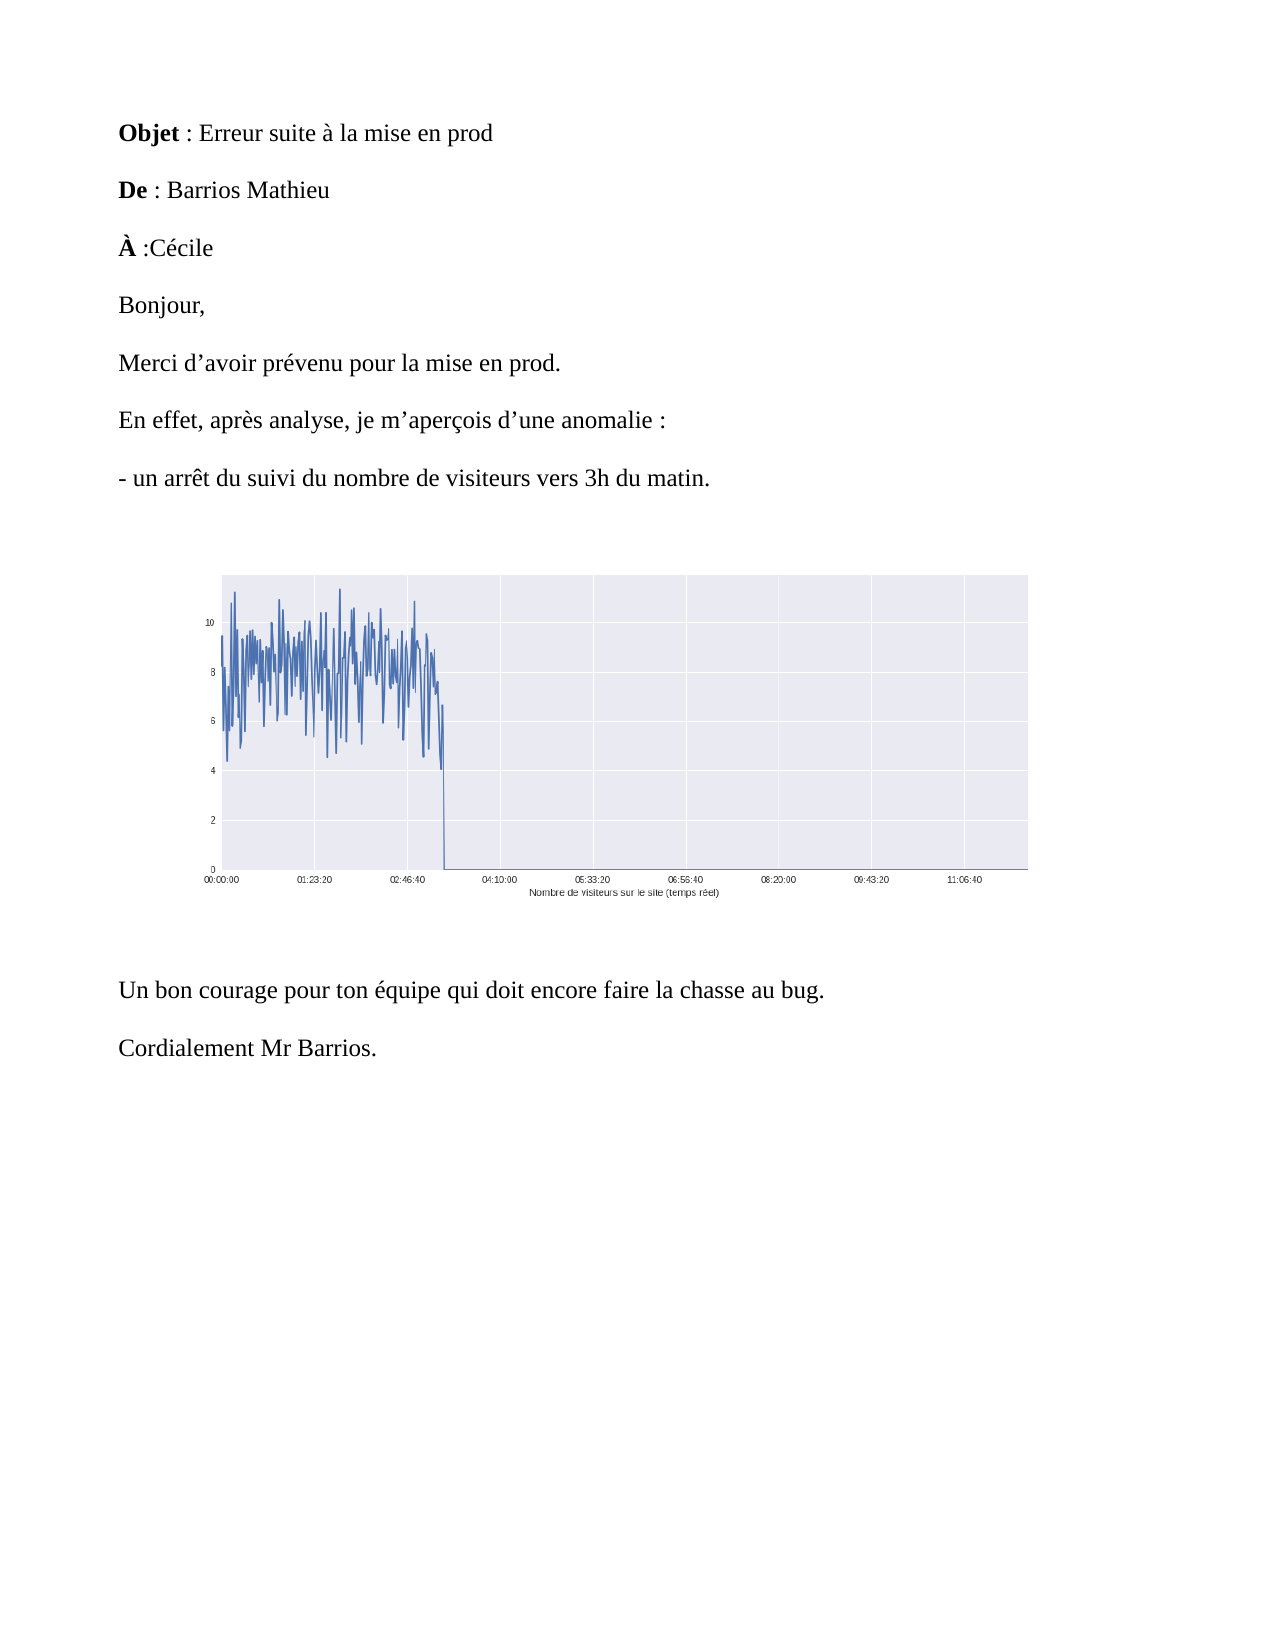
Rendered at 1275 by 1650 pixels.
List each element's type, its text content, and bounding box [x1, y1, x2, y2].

text À :Cécile [118, 233, 1157, 262]
text En effet, après analyse, je m’aperçois d’une anomalie : [118, 406, 1157, 434]
picture [91, 528, 1131, 918]
text Cordialement Mr Barrios. [118, 1033, 1157, 1062]
text Un bon courage pour ton équipe qui doit encore faire la chasse au bug. [118, 975, 1157, 1004]
text Merci d’avoir prévenu pour la mise en prod. [118, 348, 1157, 377]
text Objet : Erreur suite à la mise en prod [118, 118, 1157, 147]
text - un arrêt du suivi du nombre de visiteurs vers 3h du matin. [118, 463, 1157, 492]
text De : Barrios Mathieu [118, 176, 1157, 204]
text Bonjour, [118, 291, 1157, 319]
